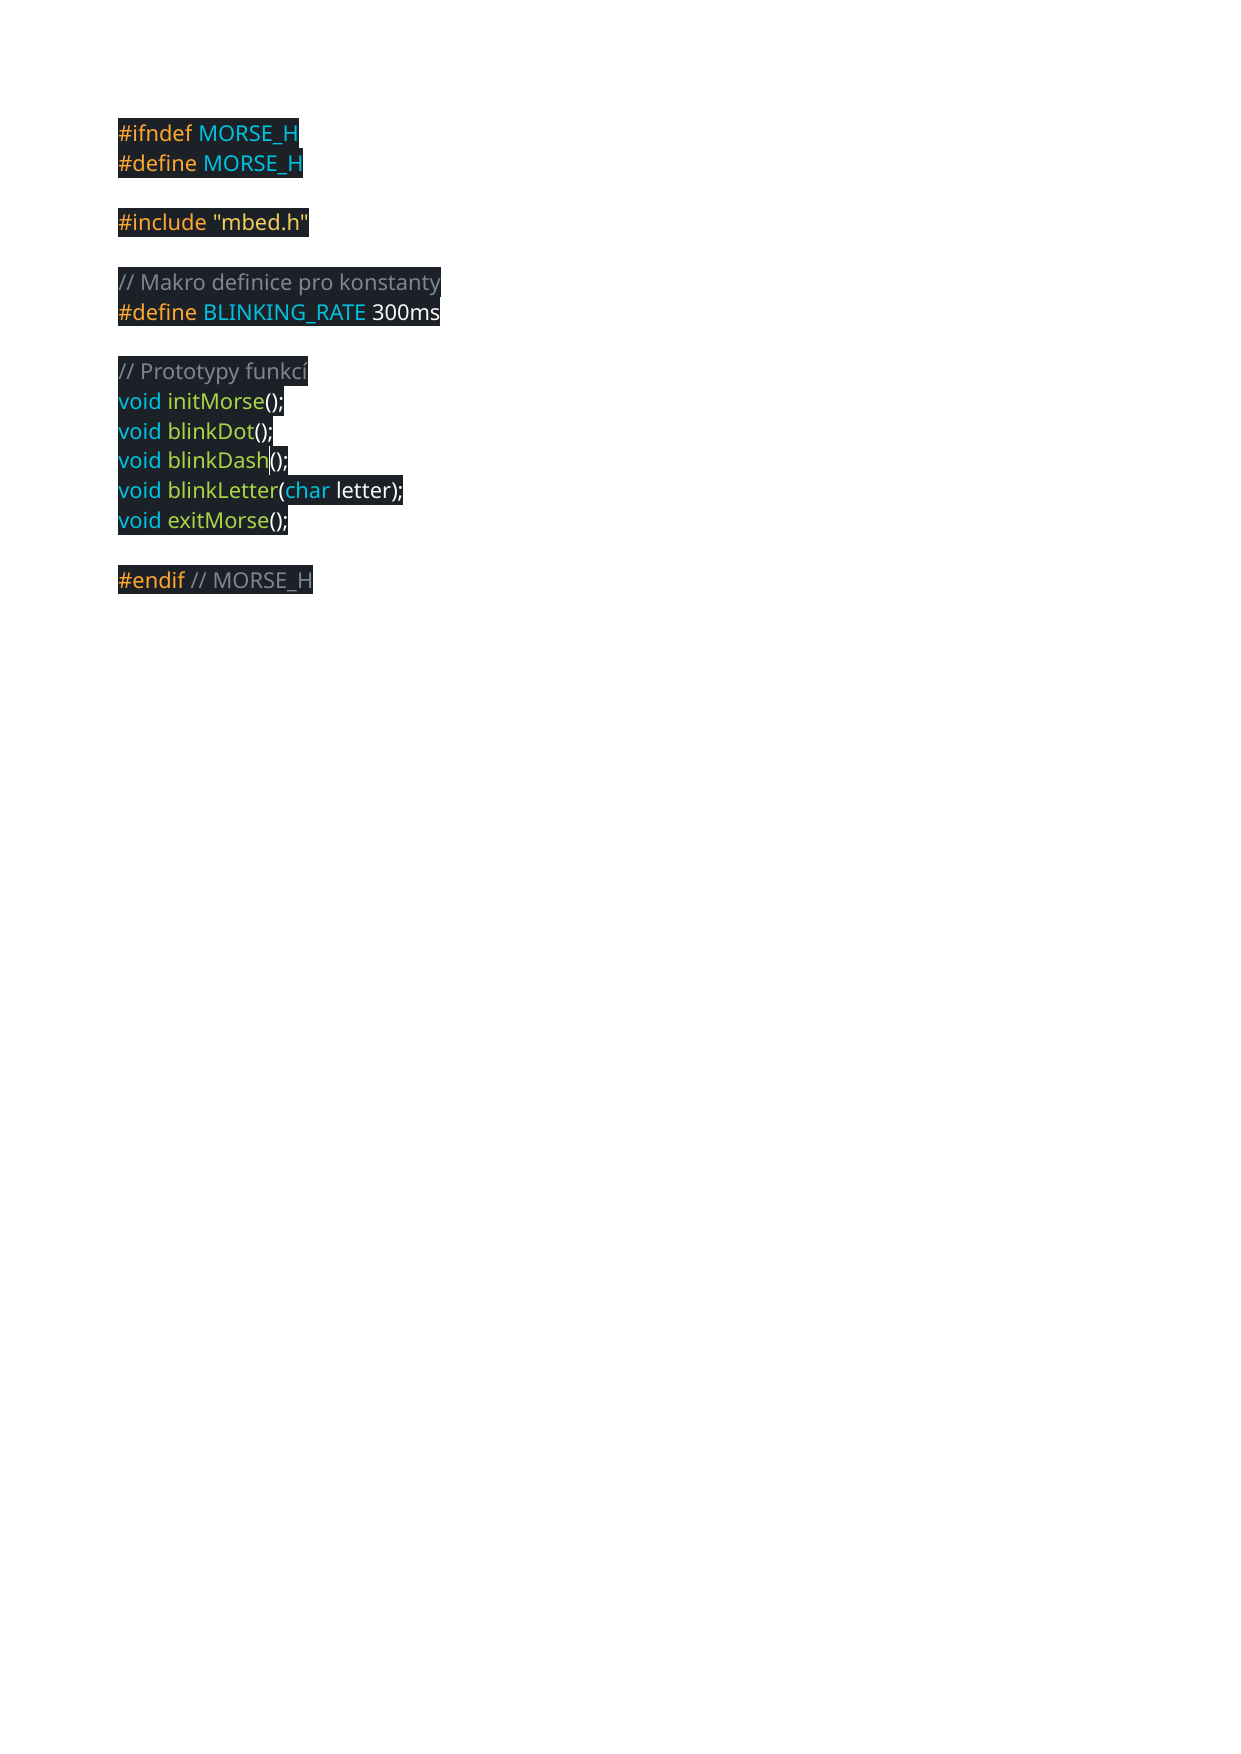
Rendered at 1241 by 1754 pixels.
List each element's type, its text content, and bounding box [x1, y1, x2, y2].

text // Prototypy funkcí [118, 356, 1122, 386]
text // Makro definice pro konstanty [118, 267, 1122, 297]
text void blinkDash(); [118, 446, 1122, 475]
text void blinkDot(); [118, 416, 1122, 446]
text #define BLINKING_RATE 300ms [118, 297, 1122, 326]
text #ifndef MORSE_H [118, 118, 1122, 148]
text #include "mbed.h" [118, 207, 1122, 237]
text void blinkLetter(char letter); [118, 475, 1122, 505]
text void initMorse(); [118, 386, 1122, 416]
text void exitMorse(); [118, 505, 1122, 535]
text #endif // MORSE_H [118, 564, 1122, 594]
text #define MORSE_H [118, 148, 1122, 178]
